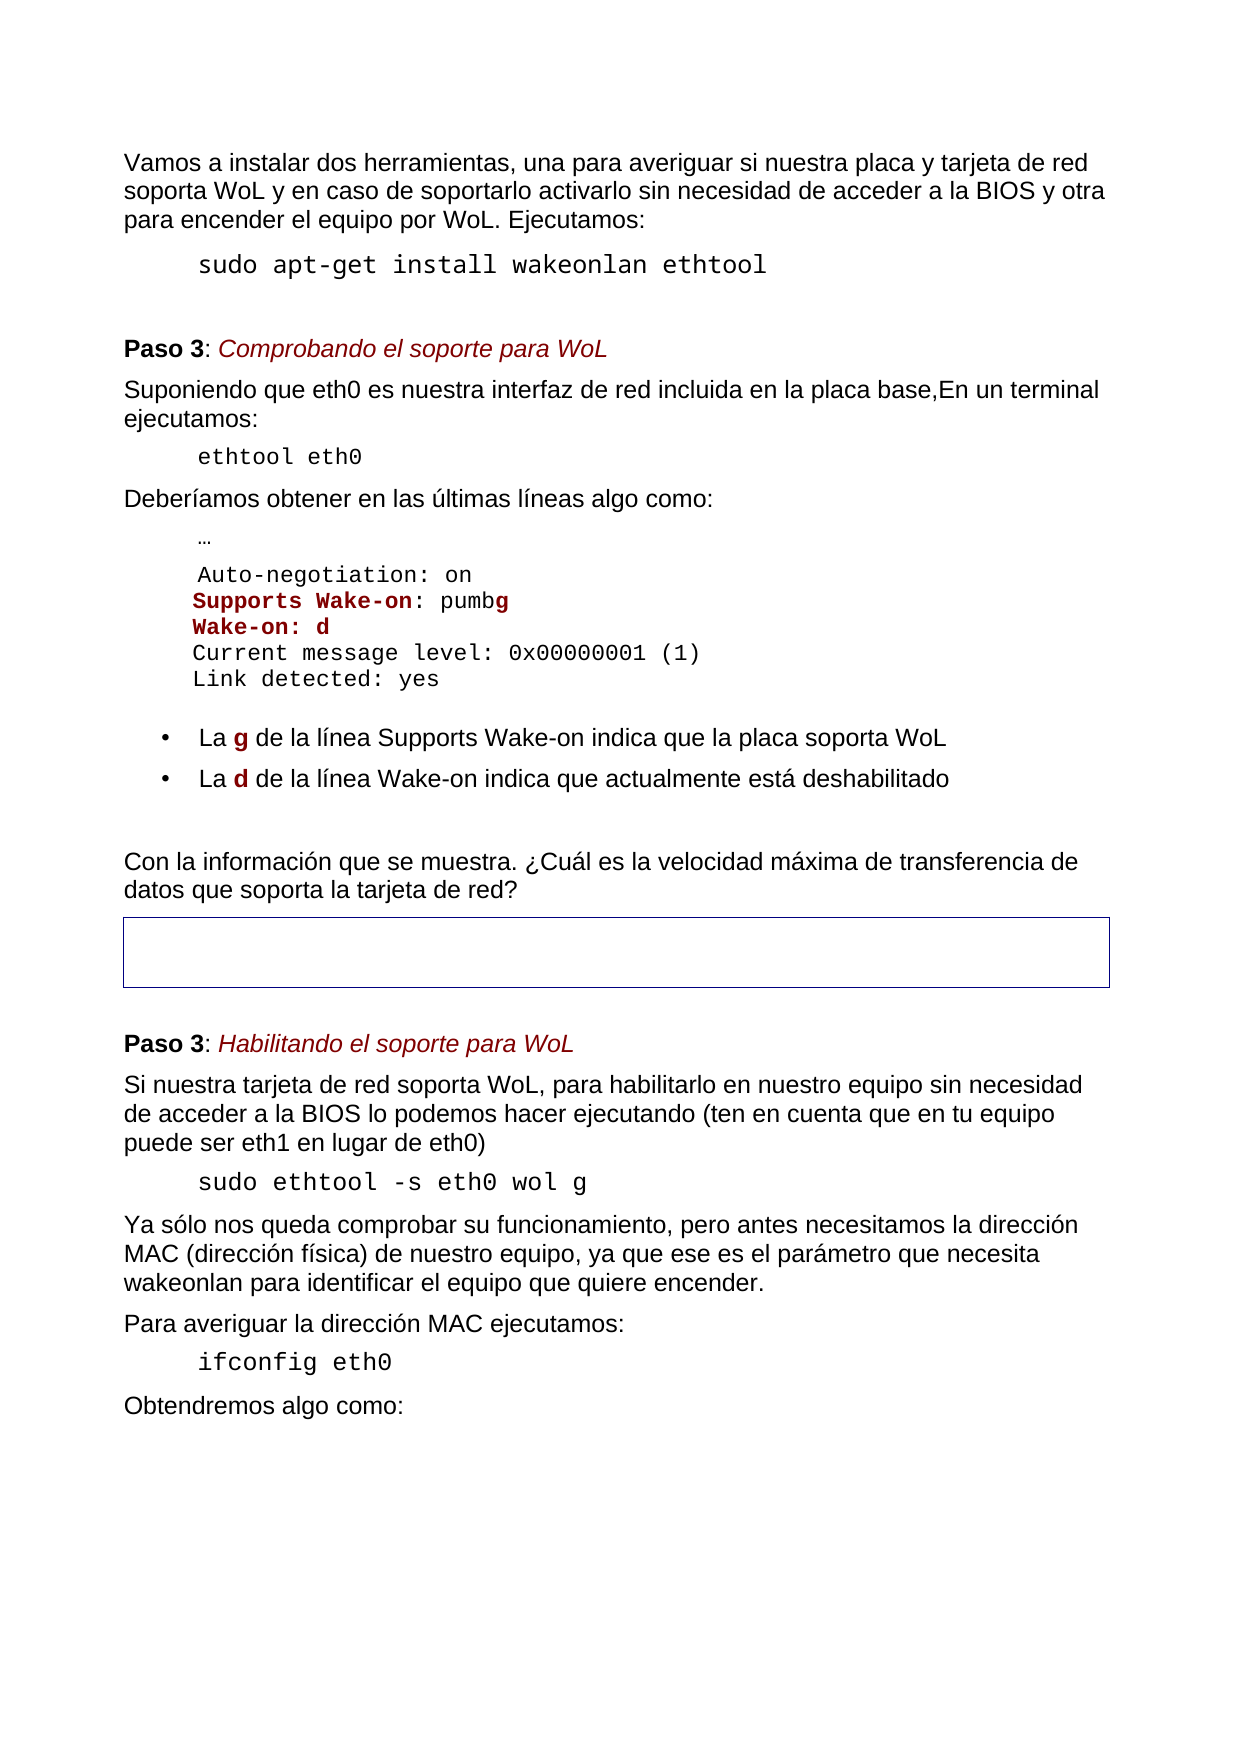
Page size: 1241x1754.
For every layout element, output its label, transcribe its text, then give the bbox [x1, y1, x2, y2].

text Ya sólo nos queda comprobar su funcionamiento, pero antes necesitamos la dirección MAC (dirección física) de nuestro equipo, ya que ese es el parámetro que necesita wakeonlan para identificar el equipo que quiere encender. [123, 1210, 1109, 1296]
text Wake-on: d [123, 615, 1109, 641]
text ethtool eth0 [197, 445, 1109, 471]
text Auto-negotiation: on [197, 563, 1109, 589]
text Obtendremos algo como: [123, 1391, 1109, 1419]
text Suponiendo que eth0 es nuestra interfaz de red incluida en la placa base,En un terminal ejecutamos: [123, 375, 1109, 433]
text sudo apt-get install wakeonlan ethtool [197, 246, 1109, 280]
text Paso 3: Comprobando el soporte para WoL [123, 334, 1109, 363]
text Con la información que se muestra. ¿Cuál es la velocidad máxima de transferencia de datos que soporta la tarjeta de red? [123, 847, 1109, 904]
text ifconfig eth0 [197, 1350, 1109, 1378]
text Vamos a instalar dos herramientas, una para averiguar si nuestra placa y tarjeta de red soporta WoL y en caso de soportarlo activarlo sin necesidad de acceder a la BIOS y otra para encender el equipo por WoL. Ejecutamos: [123, 148, 1109, 234]
text … [197, 525, 1109, 551]
table_header [124, 918, 1109, 987]
list La g de la línea Supports Wake-on indica que la placa soporta WoL [161, 723, 1109, 752]
text sudo ethtool -s eth0 wol g [197, 1169, 1109, 1197]
text Supports Wake-on: pumbg [123, 589, 1109, 615]
text Si nuestra tarjeta de red soporta WoL, para habilitarlo en nuestro equipo sin necesidad de acceder a la BIOS lo podemos hacer ejecutando (ten en cuenta que en tu equipo puede ser eth1 en lugar de eth0) [123, 1070, 1109, 1157]
text Paso 3: Habilitando el soporte para WoL [123, 1029, 1109, 1058]
list La d de la línea Wake-on indica que actualmente está deshabilitado [161, 764, 1109, 793]
text Link detected: yes [123, 667, 1109, 693]
text Para averiguar la dirección MAC ejecutamos: [123, 1309, 1109, 1337]
text Deberíamos obtener en las últimas líneas algo como: [123, 484, 1109, 513]
text Current message level: 0x00000001 (1) [123, 641, 1109, 667]
